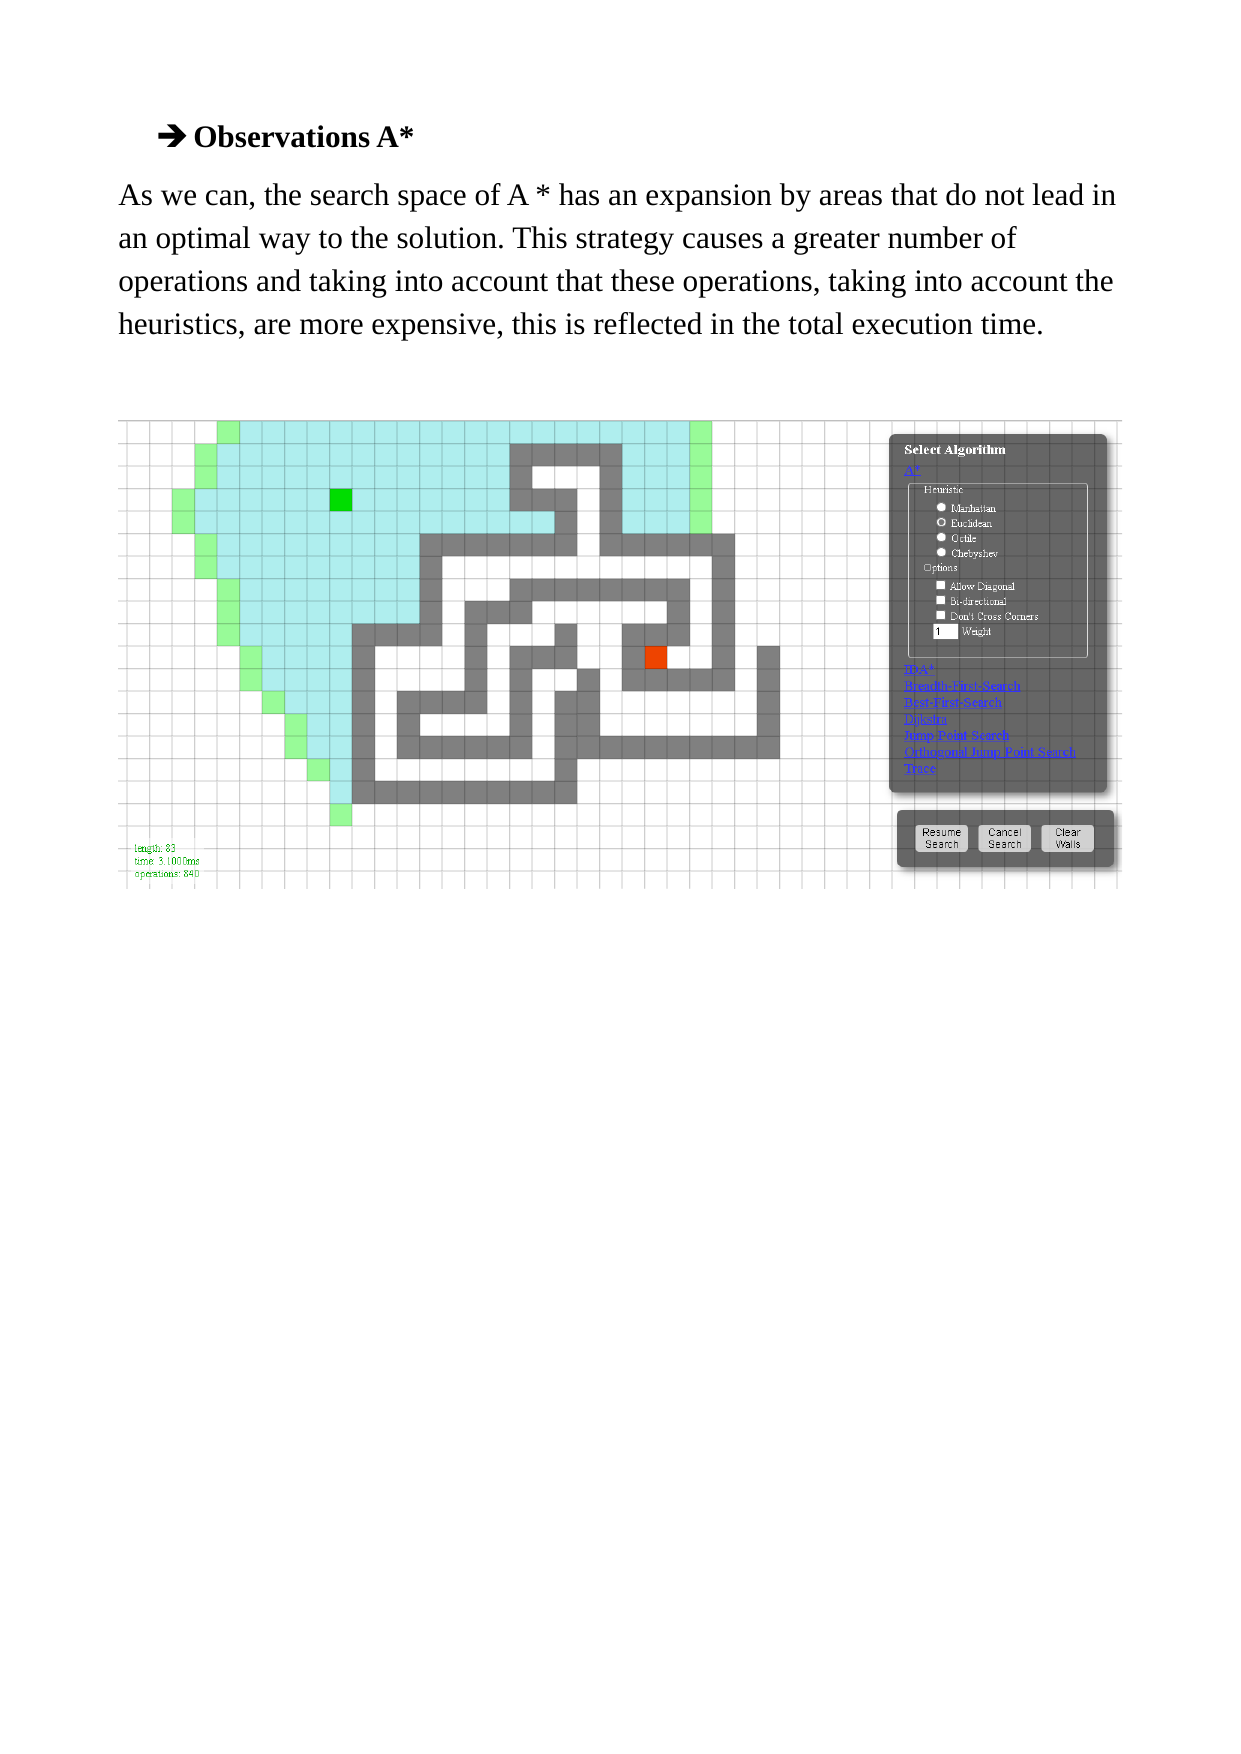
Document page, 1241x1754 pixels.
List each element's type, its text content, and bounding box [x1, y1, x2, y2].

text As we can, the search space of A * has an expansion by areas that do not lead in an optimal way to the solution. This strategy causes a greater number of operations and taking into account that these operations, taking into account the heuristics, are more expensive, this is reflected in the total execution time. [118, 176, 1122, 341]
list Observations A* [156, 118, 1122, 154]
picture [118, 420, 1123, 889]
